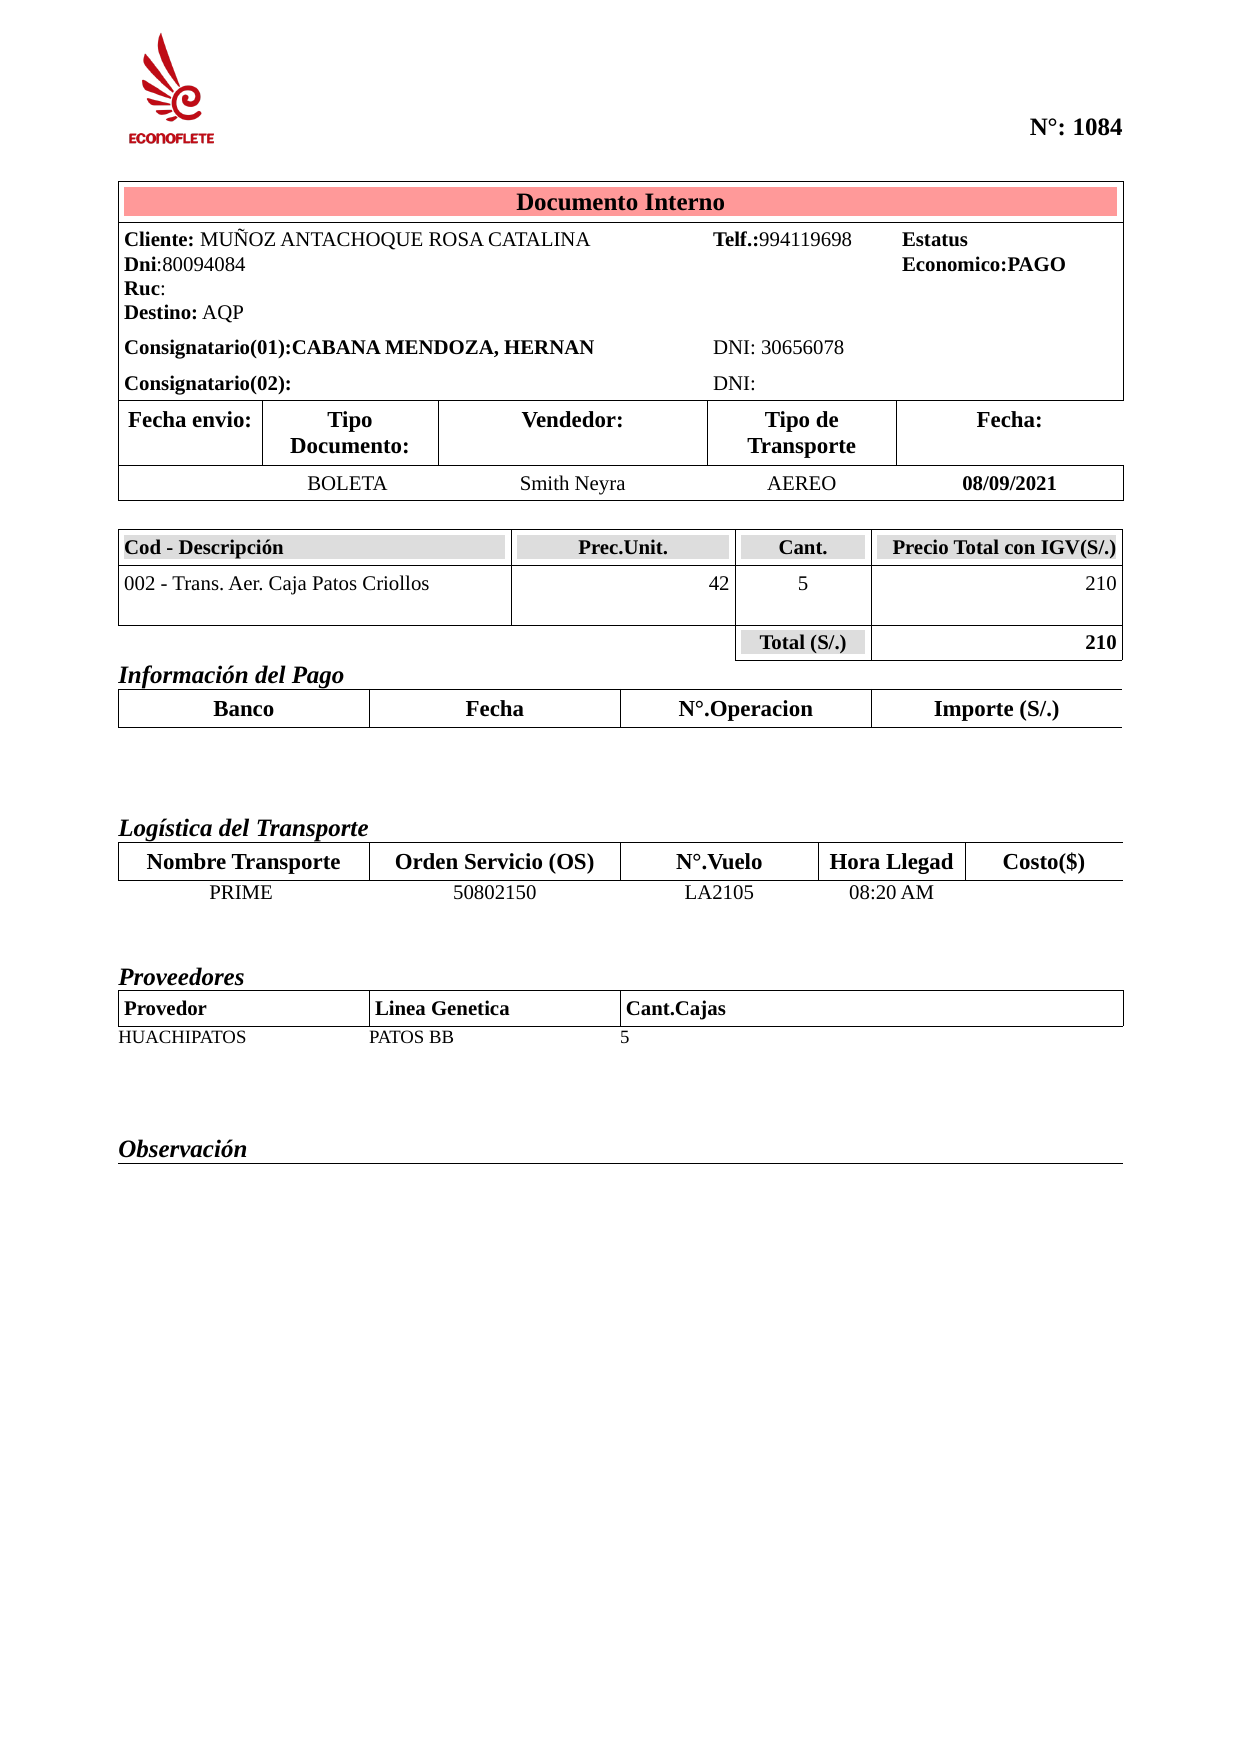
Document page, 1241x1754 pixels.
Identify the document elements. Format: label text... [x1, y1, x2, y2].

table_header Documento Interno [119, 182, 1123, 222]
table_cell 210 [872, 566, 1122, 624]
table_cell BOLETA [262, 466, 438, 500]
table_cell [818, 904, 965, 933]
table_cell [620, 728, 871, 756]
table_header Cod - Descripción [119, 530, 511, 565]
table_cell Vendedor: [439, 401, 707, 465]
table_cell [620, 933, 818, 962]
text Observación [118, 1134, 1122, 1163]
table_cell [369, 933, 620, 962]
table_cell Total (S/.) [736, 626, 871, 660]
table_cell [369, 756, 620, 784]
table_cell DNI: [707, 365, 1123, 400]
table_cell [620, 756, 871, 784]
table_cell 210 [872, 626, 1122, 660]
table_header Fecha [370, 690, 620, 727]
table_cell [871, 756, 1122, 784]
table_cell [965, 933, 1123, 962]
table_cell 42 [512, 566, 735, 624]
table_cell [620, 785, 871, 813]
table_cell [871, 785, 1122, 813]
table_cell Smith Neyra [438, 466, 707, 500]
table_cell [871, 728, 1122, 756]
table_cell 08/09/2021 [896, 466, 1123, 500]
table_header Banco [119, 690, 369, 727]
table_cell [965, 904, 1123, 933]
table_header Cant.Cajas [621, 991, 1123, 1026]
table_cell [369, 785, 620, 813]
table_cell [118, 1048, 369, 1069]
table_cell [118, 728, 369, 756]
table_header Provedor [119, 991, 369, 1026]
table_cell Tipo de Transporte [708, 401, 896, 465]
table_cell [620, 1091, 1123, 1112]
table_cell AEREO [707, 466, 896, 500]
table_cell [369, 1069, 620, 1091]
table_cell [620, 1112, 1123, 1134]
table_cell Tipo Documento: [263, 401, 438, 465]
table_cell 002 - Trans. Aer. Caja Patos Criollos [119, 566, 511, 624]
table_cell [369, 904, 620, 933]
table_header Orden Servicio (OS) [370, 843, 620, 880]
table_cell [118, 756, 369, 784]
table_cell [369, 728, 620, 756]
table_cell [369, 1048, 620, 1069]
table_cell [511, 626, 735, 660]
table_cell PRIME [118, 881, 369, 904]
table_cell [118, 933, 369, 962]
table_header Prec.Unit. [512, 530, 735, 565]
table_header Nombre Transporte [119, 843, 369, 880]
picture [118, 32, 225, 144]
table_header [118, 1164, 1123, 1187]
table_cell [620, 904, 818, 933]
table_cell LA2105 [620, 881, 818, 904]
table_cell [119, 466, 262, 500]
table_cell [118, 904, 369, 933]
table_cell [118, 1069, 369, 1091]
table_cell PATOS BB [369, 1027, 620, 1048]
table_cell 5 [736, 566, 871, 624]
table_header Importe (S/.) [872, 690, 1122, 727]
table_cell [620, 1069, 1123, 1091]
table_cell Estatus Economico:PAGO [896, 223, 1123, 329]
table_cell 5 [620, 1027, 1123, 1048]
table_cell Consignatario(01):CABANA MENDOZA, HERNAN [119, 329, 707, 365]
table_cell Fecha envio: [119, 401, 262, 465]
table_cell 50802150 [369, 881, 620, 904]
table_cell [818, 933, 965, 962]
table_cell [118, 785, 369, 813]
table_cell [620, 1048, 1123, 1069]
table_cell [118, 1112, 369, 1134]
table_header Costo($) [966, 843, 1123, 880]
text Logística del Transporte [118, 813, 1122, 842]
table_cell [118, 1091, 369, 1112]
table_header Precio Total con IGV(S/.) [872, 530, 1122, 565]
table_cell DNI: 30656078 [707, 329, 1123, 365]
text Información del Pago [118, 660, 1122, 689]
table_header Hora Llegad [819, 843, 965, 880]
table_cell [965, 881, 1123, 904]
table_cell Cliente: MUÑOZ ANTACHOQUE ROSA CATALINA Dni:80094084 Ruc: Destino: AQP [119, 223, 707, 329]
table_cell Telf.:994119698 [707, 223, 896, 329]
table_cell Consignatario(02): [119, 365, 707, 400]
table_header N°.Vuelo [621, 843, 818, 880]
table_cell [118, 626, 511, 660]
table_cell 08:20 AM [818, 881, 965, 904]
table_cell HUACHIPATOS [118, 1027, 369, 1048]
table_cell Fecha: [897, 401, 1123, 465]
table_header Cant. [736, 530, 871, 565]
table_header Linea Genetica [370, 991, 620, 1026]
table_header N°.Operacion [621, 690, 871, 727]
text Proveedores [118, 962, 1122, 990]
table_cell [369, 1091, 620, 1112]
table_cell [369, 1112, 620, 1134]
